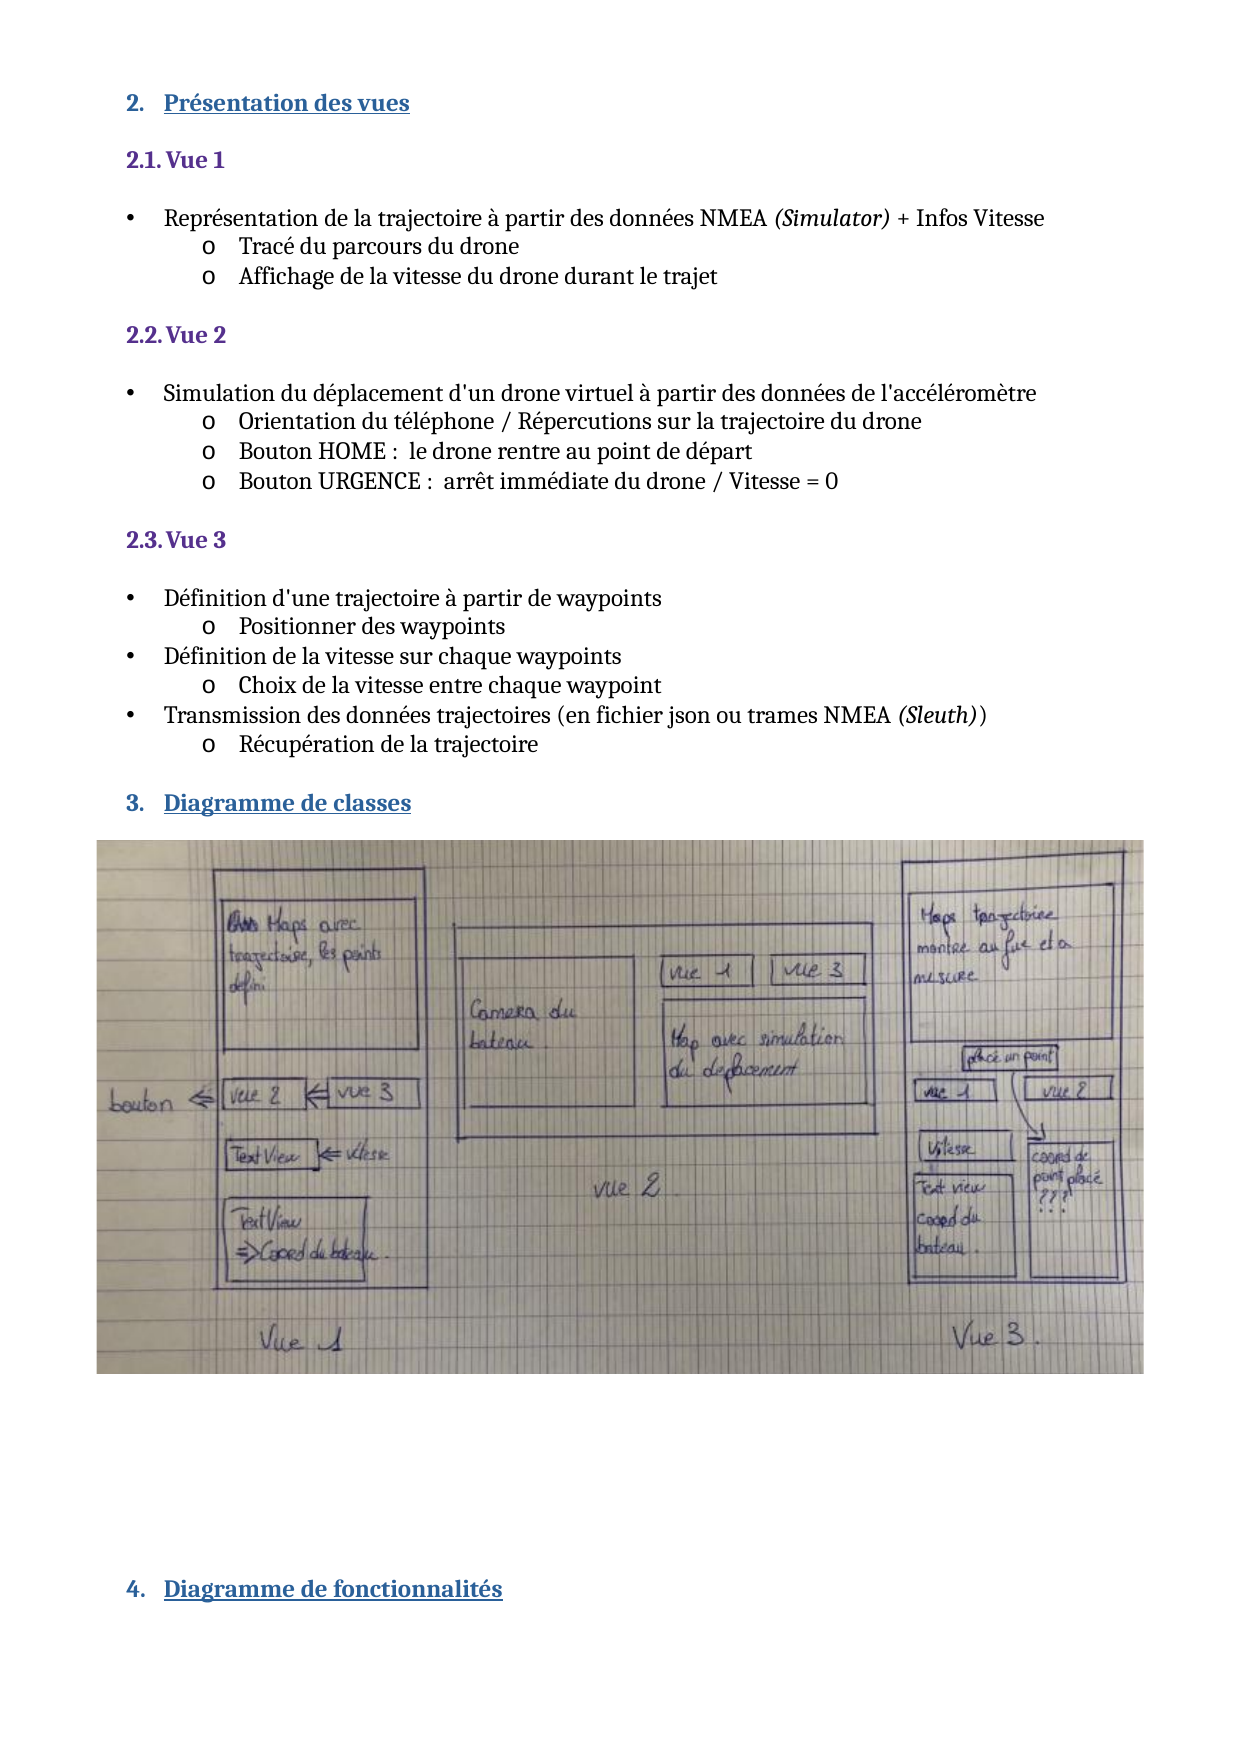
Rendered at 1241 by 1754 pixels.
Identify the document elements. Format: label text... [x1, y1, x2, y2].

list Choix de la vitesse entre chaque waypoint [201, 671, 1152, 701]
list Diagramme de classes [126, 788, 1152, 817]
list Simulation du déplacement d'un drone virtuel à partir des données de l'accéléromètre [126, 378, 1152, 407]
list Vue 2 [126, 321, 1152, 350]
list Présentation des vues [126, 88, 1152, 117]
list Vue 1 [126, 146, 1152, 175]
list Diagramme de fonctionnalités [126, 1575, 1152, 1604]
list Vue 3 [126, 526, 1152, 555]
list Récupération de la trajectoire [201, 730, 1152, 760]
list Affichage de la vitesse du drone durant le trajet [201, 262, 1152, 292]
list Positionner des waypoints [201, 612, 1152, 642]
list Bouton URGENCE : arrêt immédiate du drone / Vitesse = 0 [201, 467, 1152, 497]
list Bouton HOME : le drone rentre au point de départ [201, 437, 1152, 467]
list Transmission des données trajectoires (en fichier json ou trames NMEA (Sleuth)) [126, 701, 1152, 730]
list Définition de la vitesse sur chaque waypoints [126, 642, 1152, 671]
list Représentation de la trajectoire à partir des données NMEA (Simulator) + Infos Vitesse [126, 203, 1152, 232]
picture [96, 840, 1144, 1374]
list Tracé du parcours du drone [201, 232, 1152, 262]
list Orientation du téléphone / Répercutions sur la trajectoire du drone [201, 407, 1152, 437]
list Définition d'une trajectoire à partir de waypoints [126, 583, 1152, 612]
